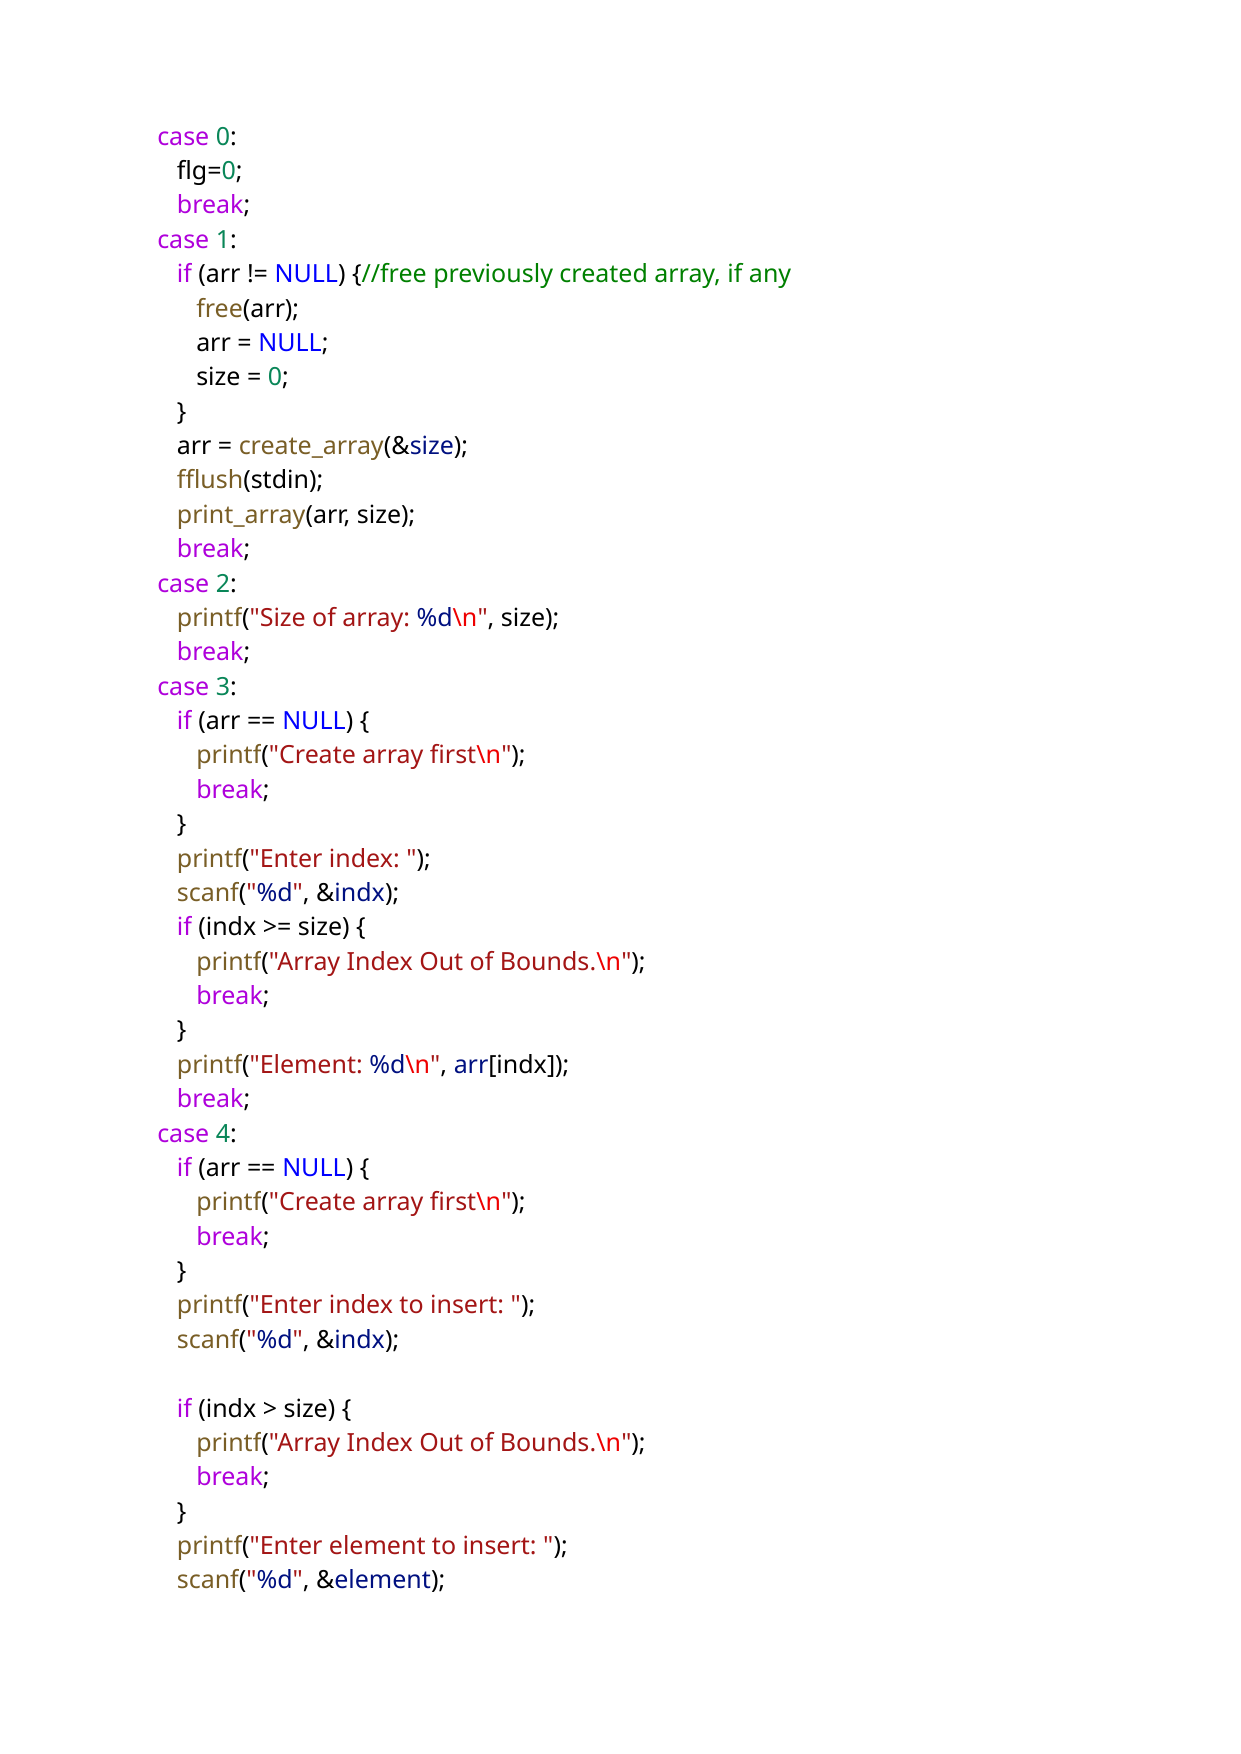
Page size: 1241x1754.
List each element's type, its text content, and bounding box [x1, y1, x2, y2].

text } [118, 393, 1122, 427]
text printf("Create array first\n"); [118, 1184, 1122, 1218]
text if (indx > size) { [118, 1390, 1122, 1424]
text printf("Enter index: "); [118, 840, 1122, 874]
text if (indx >= size) { [118, 909, 1122, 943]
text case 3: [118, 668, 1122, 702]
text if (arr != NULL) {//free previously created array, if any [118, 256, 1122, 290]
text printf("Array Index Out of Bounds.\n"); [118, 943, 1122, 977]
text case 4: [118, 1115, 1122, 1149]
text scanf("%d", &element); [118, 1562, 1122, 1596]
text printf("Array Index Out of Bounds.\n"); [118, 1424, 1122, 1459]
text } [118, 1252, 1122, 1287]
text printf("Element: %d\n", arr[indx]); [118, 1046, 1122, 1081]
text case 2: [118, 565, 1122, 599]
text printf("Create array first\n"); [118, 737, 1122, 771]
text } [118, 1493, 1122, 1527]
text if (arr == NULL) { [118, 1149, 1122, 1184]
text case 1: [118, 221, 1122, 256]
text break; [118, 187, 1122, 221]
text print_array(arr, size); [118, 496, 1122, 531]
text case 0: [118, 118, 1122, 152]
text break; [118, 1218, 1122, 1252]
text break; [118, 634, 1122, 668]
text break; [118, 771, 1122, 806]
text scanf("%d", &indx); [118, 1321, 1122, 1356]
text } [118, 806, 1122, 840]
text break; [118, 531, 1122, 565]
text } [118, 1012, 1122, 1046]
text break; [118, 1081, 1122, 1115]
text break; [118, 1459, 1122, 1493]
text arr = NULL; [118, 324, 1122, 359]
text arr = create_array(&size); [118, 427, 1122, 462]
text size = 0; [118, 359, 1122, 393]
text break; [118, 977, 1122, 1012]
text printf("Enter index to insert: "); [118, 1287, 1122, 1321]
text printf("Enter element to insert: "); [118, 1527, 1122, 1562]
text if (arr == NULL) { [118, 702, 1122, 737]
text free(arr); [118, 290, 1122, 324]
text scanf("%d", &indx); [118, 874, 1122, 909]
text flg=0; [118, 152, 1122, 187]
text printf("Size of array: %d\n", size); [118, 599, 1122, 634]
text fflush(stdin); [118, 462, 1122, 496]
